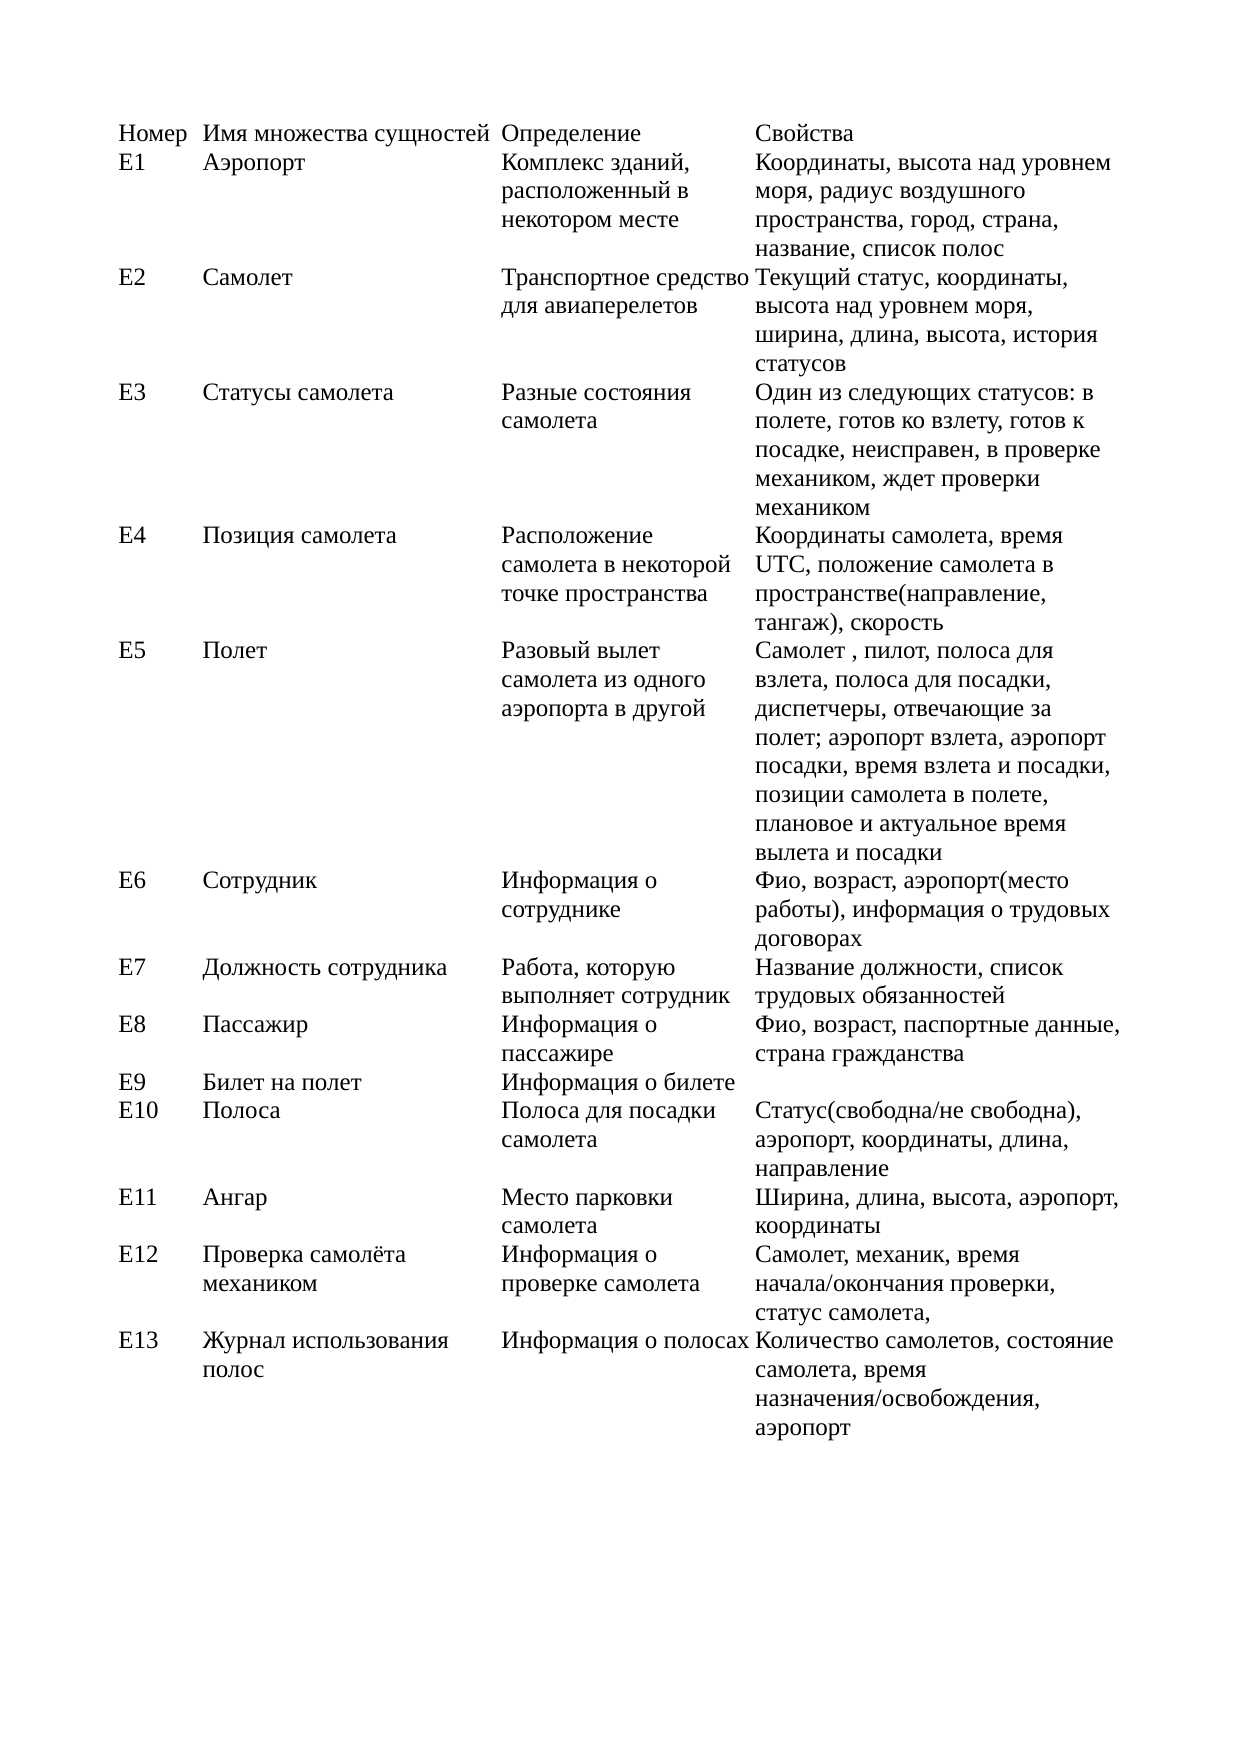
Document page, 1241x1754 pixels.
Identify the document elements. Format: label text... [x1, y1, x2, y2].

table_cell Должность сотрудника [202, 952, 501, 1009]
table_cell Разовый вылет самолета из одного аэропорта в другой [501, 636, 755, 866]
table_header Номер [118, 118, 202, 147]
table_cell Е4 [118, 521, 202, 636]
table_cell Один из следующих статусов: в полете, готов ко взлету, готов к посадке, неисправен, в проверке механиком, ждет проверки механиком [755, 377, 1122, 521]
table_cell Информация о полосах [501, 1326, 755, 1441]
table_cell Е10 [118, 1096, 202, 1182]
table_cell Е1 [118, 147, 202, 262]
table_cell Е5 [118, 636, 202, 866]
table_cell Е6 [118, 866, 202, 952]
table_cell Е8 [118, 1009, 202, 1067]
table_cell Название должности, список трудовых обязанностей [755, 952, 1122, 1009]
table_cell Расположение самолета в некоторой точке пространства [501, 521, 755, 636]
table_header Имя множества сущностей [202, 118, 501, 147]
table_cell Самолет, механик, время начала/окончания проверки, статус самолета, [755, 1239, 1122, 1326]
table_cell Пассажир [202, 1009, 501, 1067]
table_cell Е7 [118, 952, 202, 1009]
table_cell Е2 [118, 262, 202, 377]
table_cell Сотрудник [202, 866, 501, 952]
table_cell Координаты самолета, время UTC, положение самолета в пространстве(направление, тангаж), скорость [755, 521, 1122, 636]
table_cell Транспортное средство для авиаперелетов [501, 262, 755, 377]
table_cell Журнал использования полос [202, 1326, 501, 1441]
table_cell Проверка самолёта механиком [202, 1239, 501, 1326]
table_cell Позиция самолета [202, 521, 501, 636]
table_header Свойства [755, 118, 1122, 147]
table_cell Е9 [118, 1067, 202, 1096]
table_cell Ангар [202, 1182, 501, 1239]
table_cell Самолет , пилот, полоса для взлета, полоса для посадки, диспетчеры, отвечающие за полет; аэропорт взлета, аэропорт посадки, время взлета и посадки, позиции самолета в полете, плановое и актуальное время вылета и посадки [755, 636, 1122, 866]
table_cell Билет на полет [202, 1067, 501, 1096]
table_cell Количество самолетов, состояние самолета, время назначения/освобождения, аэропорт [755, 1326, 1122, 1441]
table_cell Место парковки самолета [501, 1182, 755, 1239]
table_cell Фио, возраст, аэропорт(место работы), информация о трудовых договорах [755, 866, 1122, 952]
table_header Определение [501, 118, 755, 147]
table_cell Текущий статус, координаты, высота над уровнем моря, ширина, длина, высота, история статусов [755, 262, 1122, 377]
table_cell Информация о сотруднике [501, 866, 755, 952]
table_cell Статус(свободна/не свободна), аэропорт, координаты, длина, направление [755, 1096, 1122, 1182]
table_cell Самолет [202, 262, 501, 377]
table_cell Координаты, высота над уровнем моря, радиус воздушного пространства, город, страна, название, список полос [755, 147, 1122, 262]
table_cell Статусы самолета [202, 377, 501, 521]
table_cell Е3 [118, 377, 202, 521]
table_cell Разные состояния самолета [501, 377, 755, 521]
table_cell Фио, возраст, паспортные данные, страна гражданства [755, 1009, 1122, 1067]
table_cell Работа, которую выполняет сотрудник [501, 952, 755, 1009]
table_cell Полоса [202, 1096, 501, 1182]
table_cell Е11 [118, 1182, 202, 1239]
table_cell Аэропорт [202, 147, 501, 262]
table_cell Полет [202, 636, 501, 866]
table_cell Полоса для посадки самолета [501, 1096, 755, 1182]
table_cell Информация о проверке самолета [501, 1239, 755, 1326]
table_cell Е13 [118, 1326, 202, 1441]
table_cell Ширина, длина, высота, аэропорт, координаты [755, 1182, 1122, 1239]
table_cell Е12 [118, 1239, 202, 1326]
table_cell Информация о билете [501, 1067, 755, 1096]
table_cell Информация о пассажире [501, 1009, 755, 1067]
table_cell [755, 1067, 1122, 1096]
table_cell Комплекс зданий, расположенный в некотором месте [501, 147, 755, 262]
